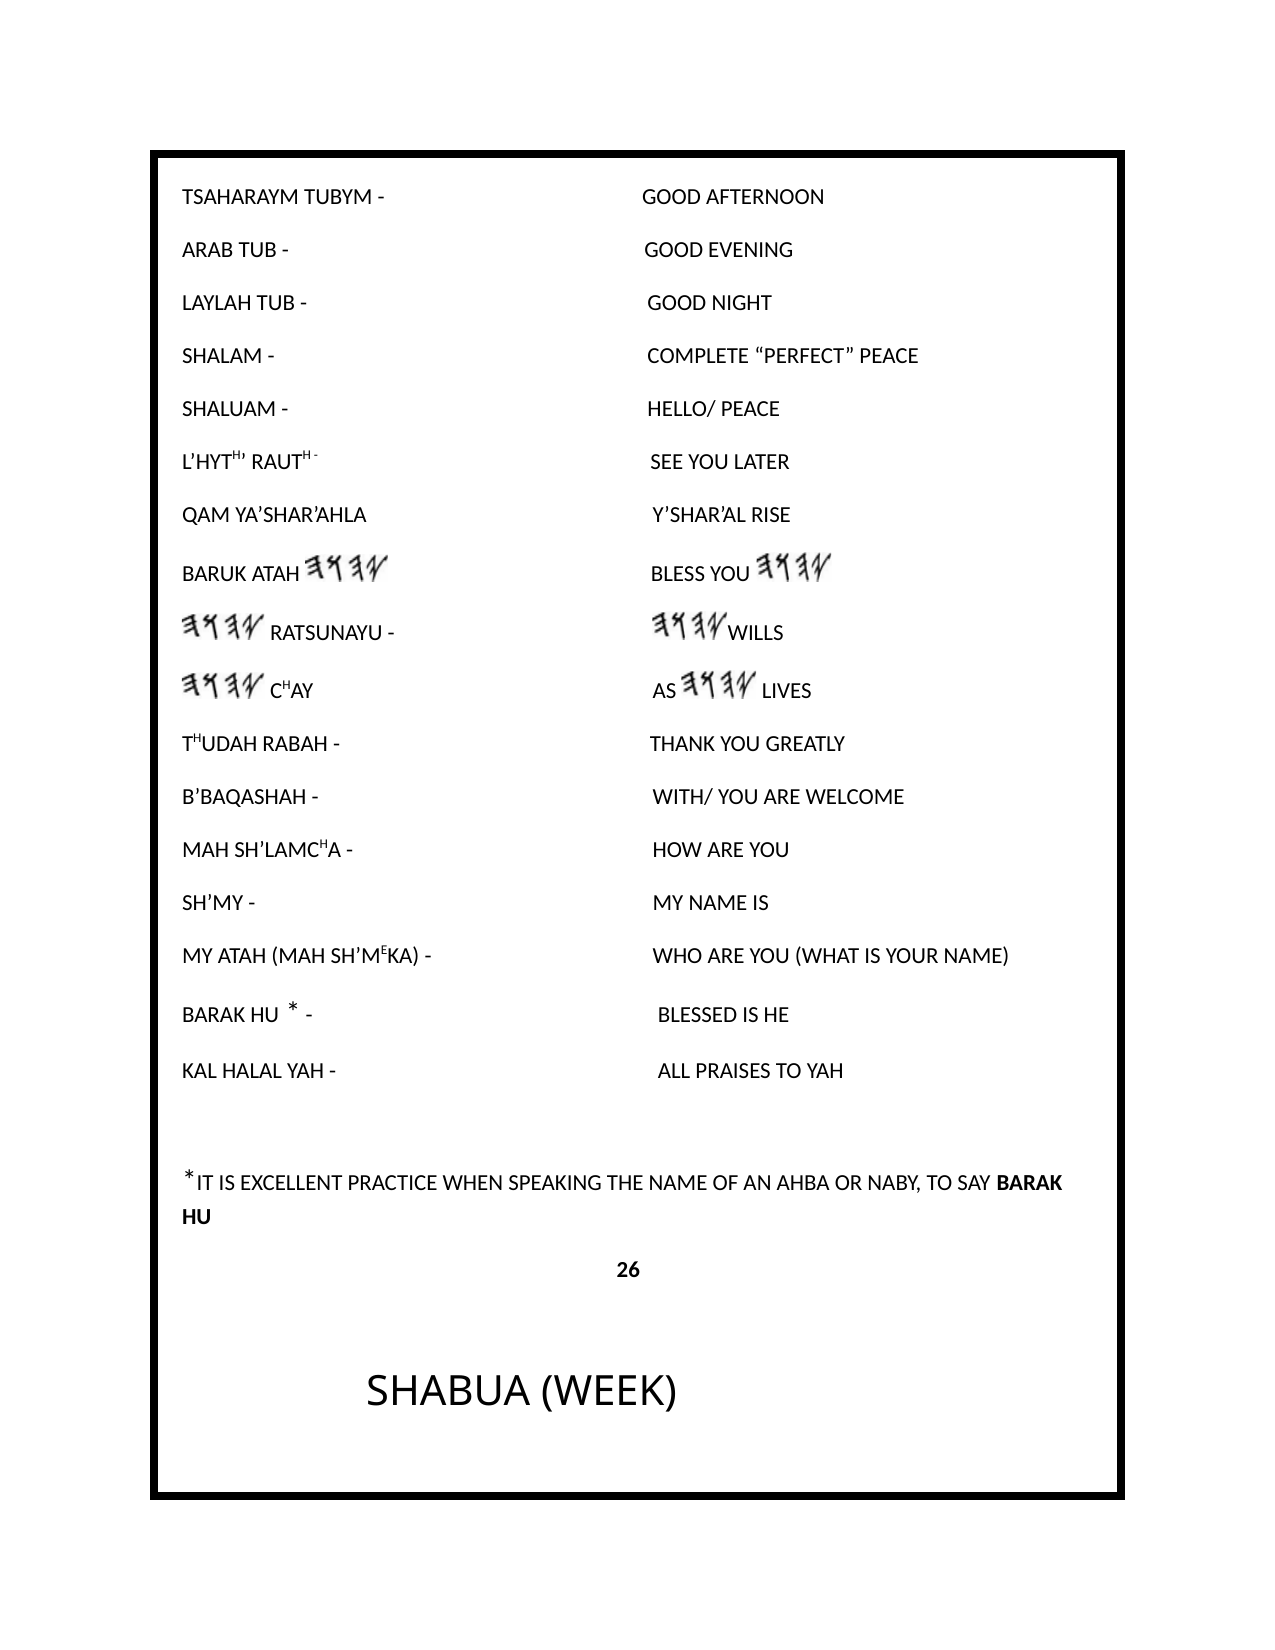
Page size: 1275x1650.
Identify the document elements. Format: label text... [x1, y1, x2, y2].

text *IT IS EXCELLENT PRACTICE WHEN SPEAKING THE NAME OF AN AHBA OR NABY, TO SAY BARAK HU [182, 1162, 1093, 1230]
text QAM YA’SHAR’AHLA Y’SHAR’AL RISE [182, 500, 1093, 528]
text RATSUNAYU - WILLS [182, 612, 1093, 646]
text MAH SH’LAMCHA - HOW ARE YOU [182, 836, 1093, 863]
text LAYLAH TUB - GOOD NIGHT [182, 288, 1093, 316]
text BARAK HU * - BLESSED IS HE [182, 994, 1093, 1030]
text SHABUA (WEEK) [182, 1361, 1093, 1418]
text CHAY AS LIVES [182, 671, 1093, 704]
text SHALAM - COMPLETE “PERFECT” PEACE [182, 341, 1093, 369]
text L’HYTH’ RAUTH - SEE YOU LATER [182, 447, 1093, 475]
text BARUK ATAH BLESS YOU [182, 553, 1093, 587]
text TSAHARAYM TUBYM - GOOD AFTERNOON [182, 182, 1093, 210]
text KAL HALAL YAH - ALL PRAISES TO YAH [182, 1056, 1093, 1084]
text 26 [182, 1255, 1093, 1283]
text ARAB TUB - GOOD EVENING [182, 235, 1093, 263]
text SHALUAM - HELLO/ PEACE [182, 394, 1093, 422]
text MY ATAH (MAH SH’MEKA) - WHO ARE YOU (WHAT IS YOUR NAME) [182, 942, 1093, 969]
text THUDAH RABAH - THANK YOU GREATLY [182, 729, 1093, 757]
text B’BAQASHAH - WITH/ YOU ARE WELCOME [182, 782, 1093, 811]
text SH’MY - MY NAME IS [182, 888, 1093, 917]
